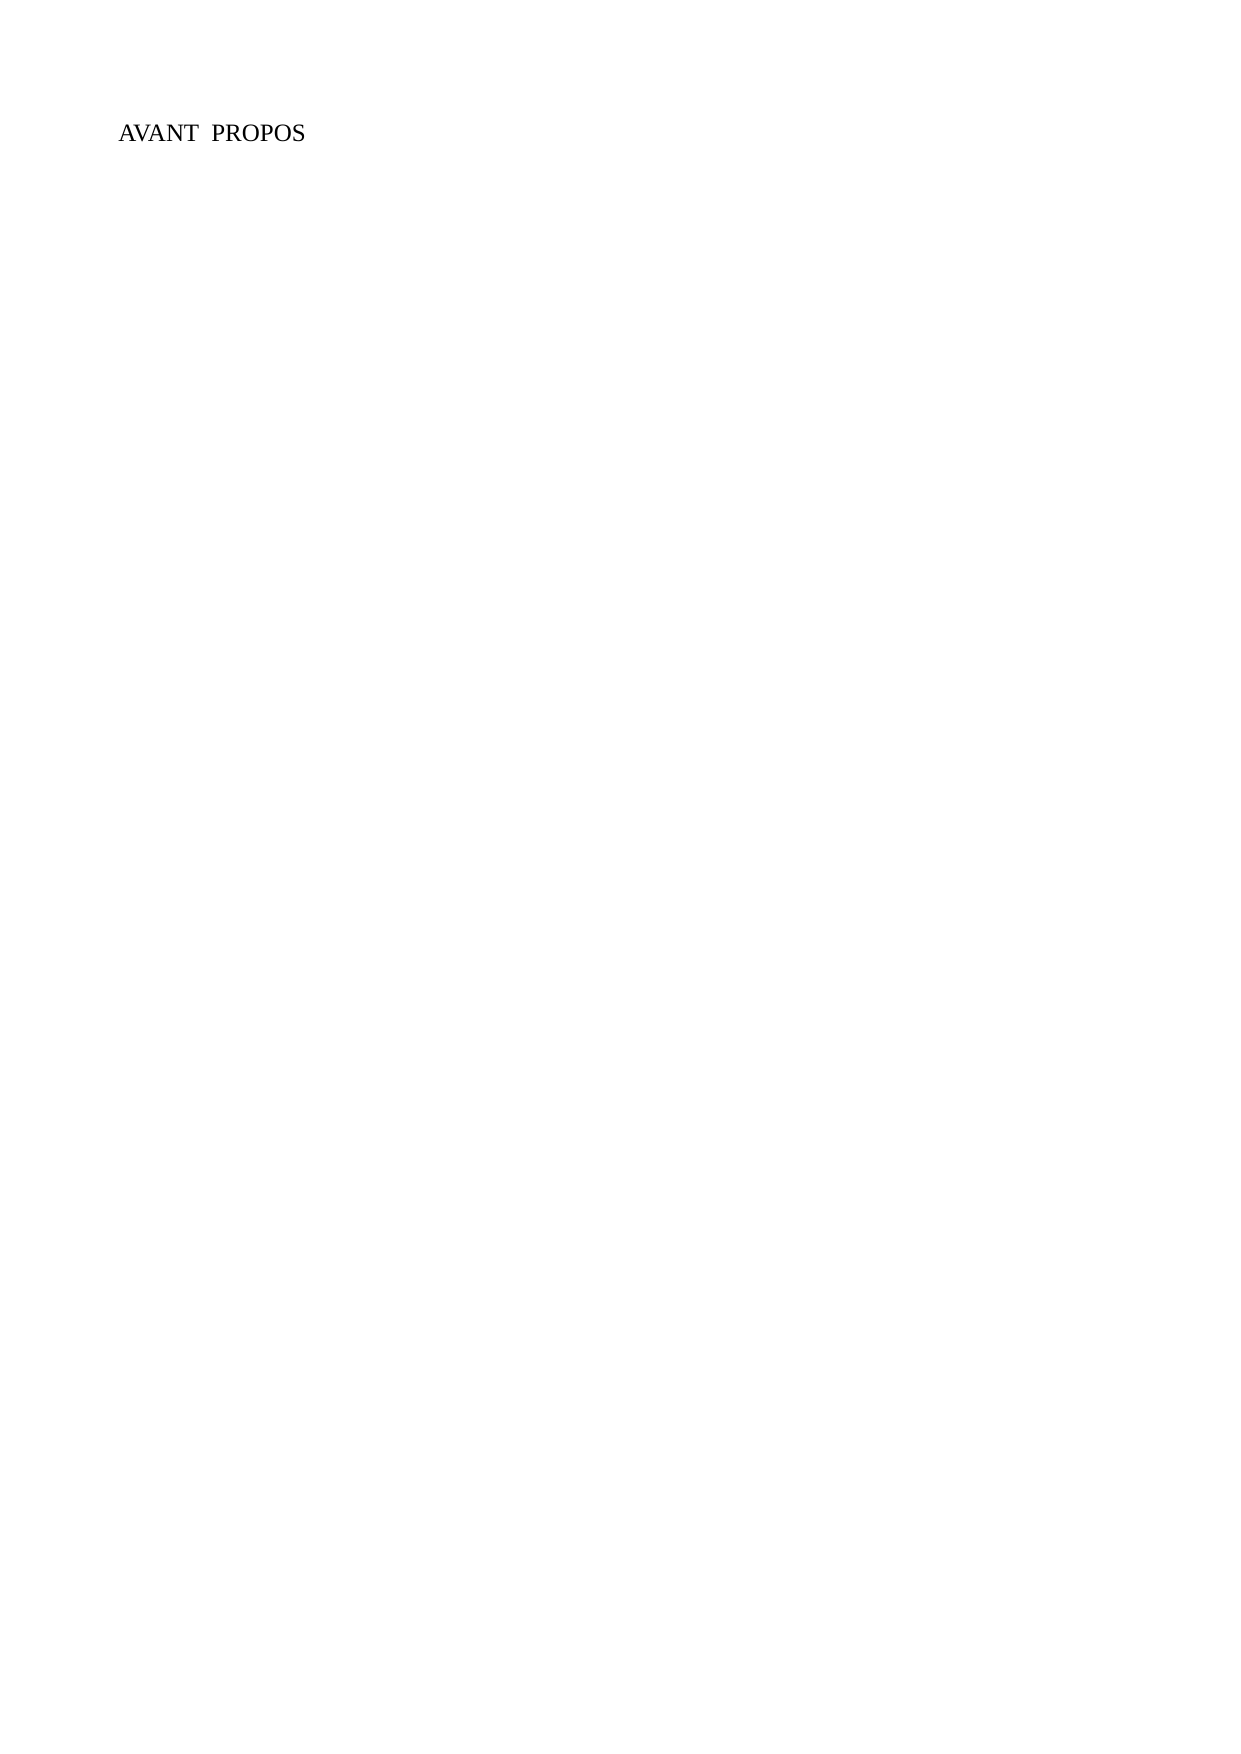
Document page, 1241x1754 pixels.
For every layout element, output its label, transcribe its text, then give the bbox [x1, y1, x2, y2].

text AVANT PROPOS [118, 118, 1122, 147]
